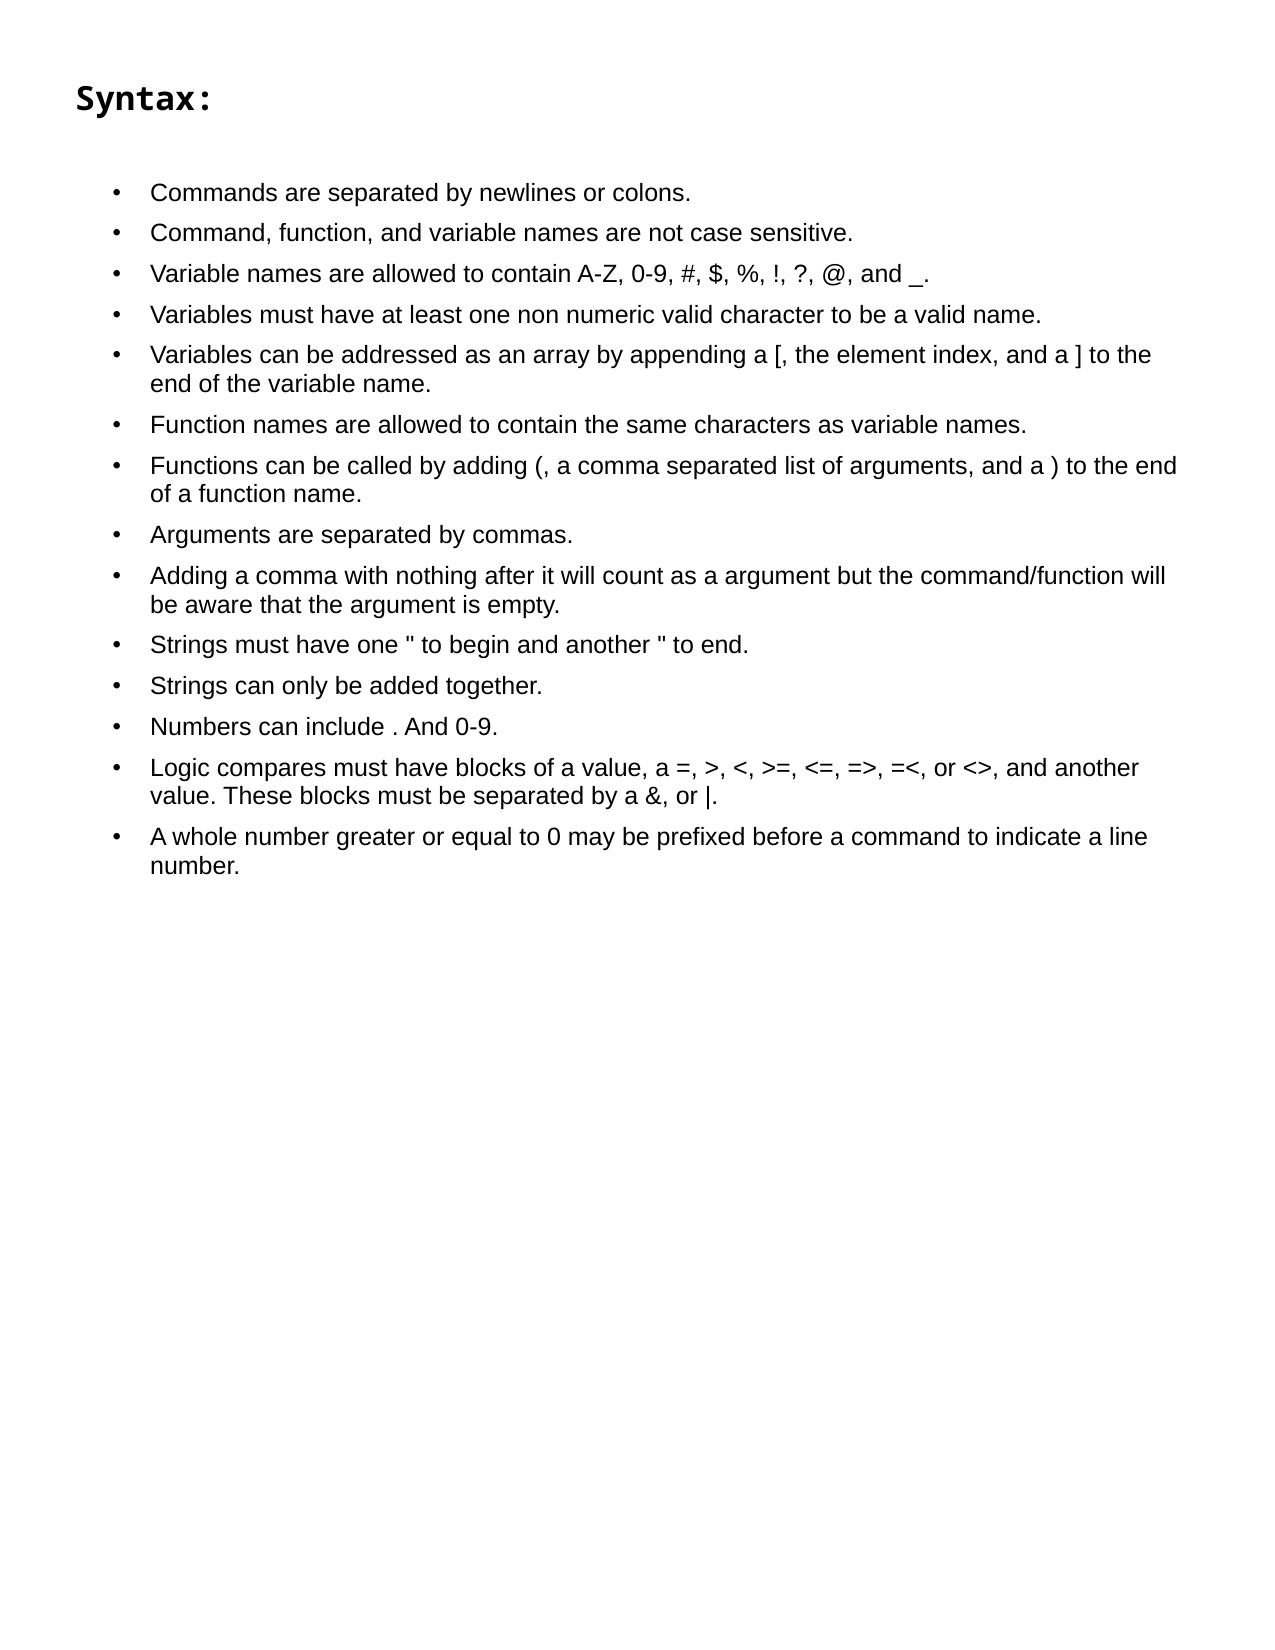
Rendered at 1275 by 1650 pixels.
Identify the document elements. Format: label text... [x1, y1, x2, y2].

list Variable names are allowed to contain A-Z, 0-9, #, $, %, !, ?, @, and _. [112, 259, 1200, 288]
list Strings can only be added together. [112, 671, 1200, 700]
list Command, function, and variable names are not case sensitive. [112, 218, 1200, 247]
list Variables must have at least one non numeric valid character to be a valid name. [112, 300, 1200, 328]
list Arguments are separated by commas. [112, 520, 1200, 549]
list Strings must have one " to begin and another " to end. [112, 630, 1200, 659]
text Syntax: [75, 75, 1200, 120]
list Commands are separated by newlines or colons. [112, 177, 1200, 206]
list Function names are allowed to contain the same characters as variable names. [112, 410, 1200, 439]
list Logic compares must have blocks of a value, a =, >, <, >=, <=, =>, =<, or <>, and another value. These blocks must be separated by a &, or |. [112, 752, 1200, 810]
list Numbers can include . And 0-9. [112, 712, 1200, 741]
list Variables can be addressed as an array by appending a [, the element index, and a ] to the end of the variable name. [112, 340, 1200, 398]
list Adding a comma with nothing after it will count as a argument but the command/function will be aware that the argument is empty. [112, 561, 1200, 618]
list A whole number greater or equal to 0 may be prefixed before a command to indicate a line number. [112, 822, 1200, 879]
list Functions can be called by adding (, a comma separated list of arguments, and a ) to the end of a function name. [112, 451, 1200, 508]
